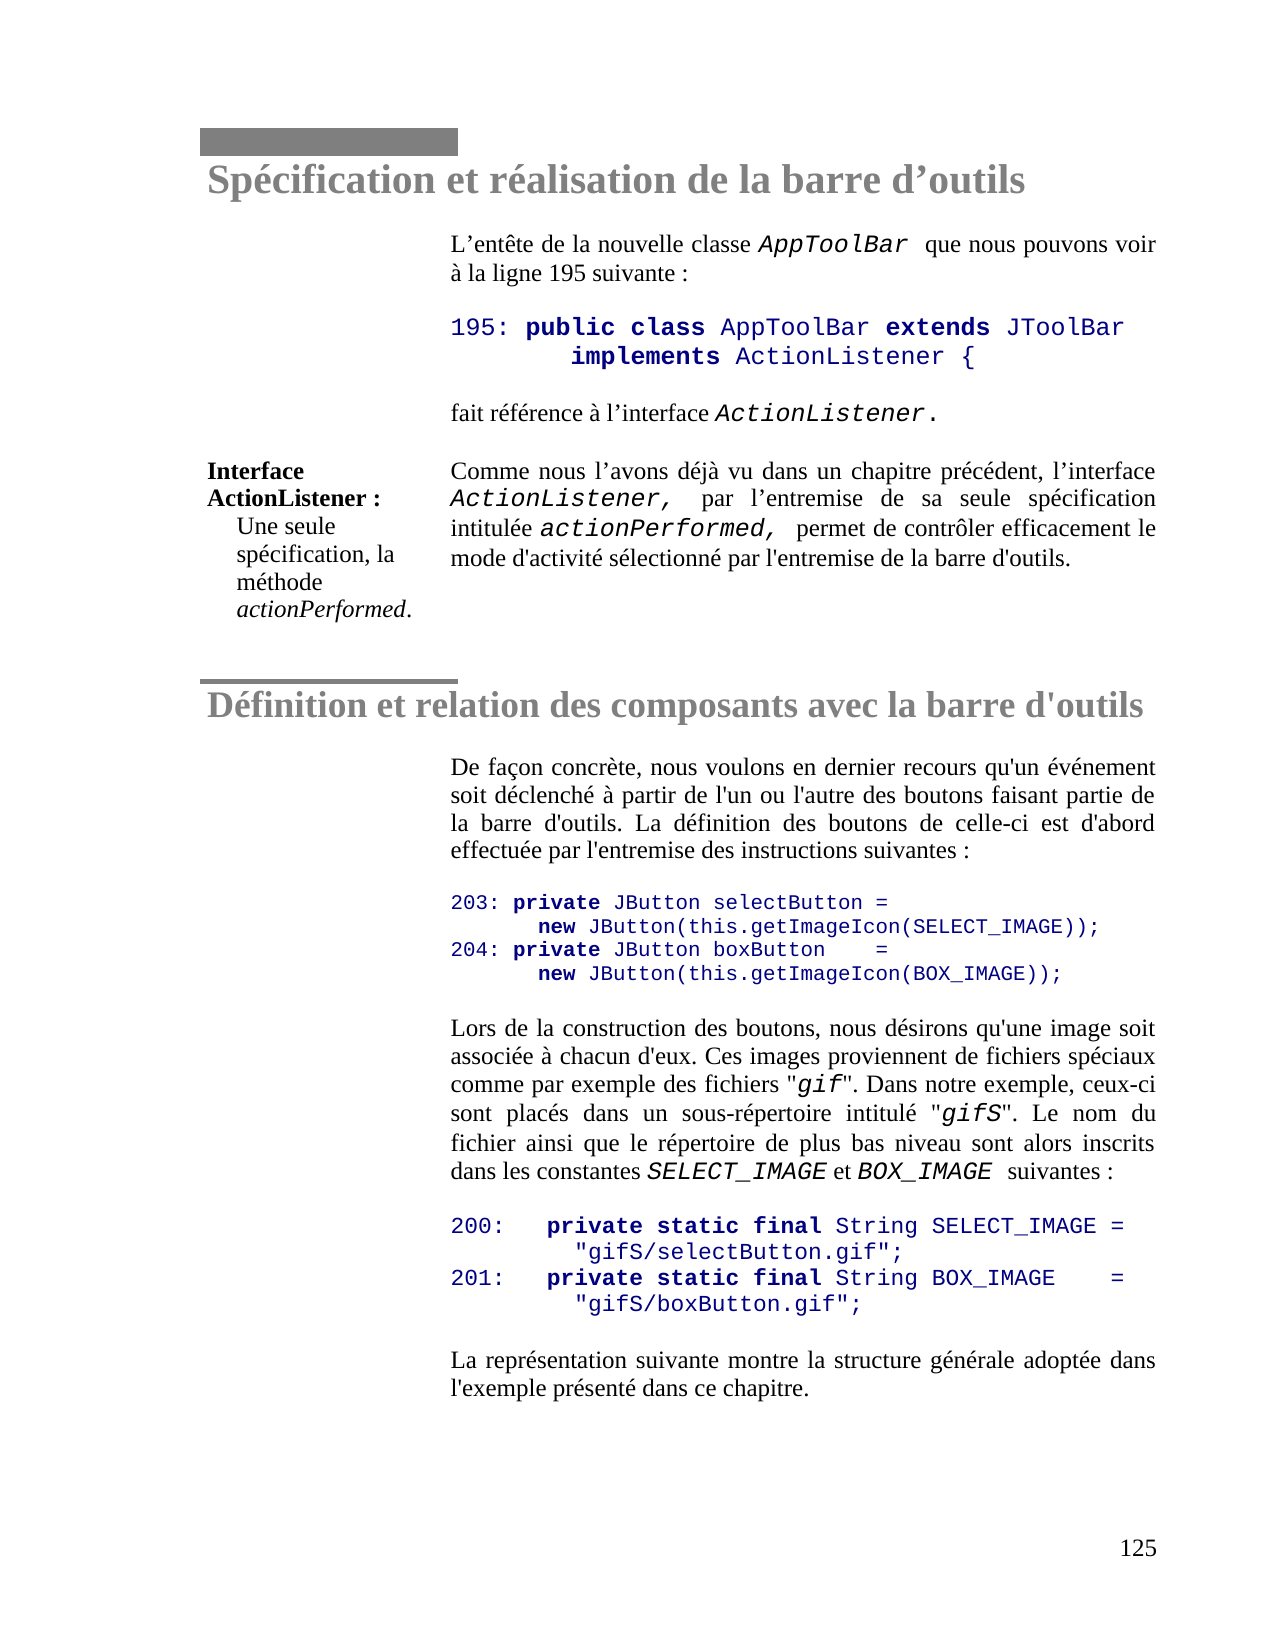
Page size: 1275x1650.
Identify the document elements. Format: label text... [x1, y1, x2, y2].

table_header [200, 399, 443, 429]
table_header L’entête de la nouvelle classe AppToolBar que nous pouvons voir à la ligne 195 suivante : [443, 230, 1163, 287]
table_header [200, 1014, 443, 1187]
table_header fait référence à l’interface ActionListener. [443, 399, 1163, 429]
table_header Lors de la construction des boutons, nous désirons qu'une image soit associée à chacun d'eux. Ces images proviennent de fichiers spéciaux comme par exemple des fichiers "gif". Dans notre exemple, ceux-ci sont placés dans un sous-répertoire intitulé "gifS". Le nom du fichier ainsi que le répertoire de plus bas niveau sont alors inscrits dans les constantes SELECT_IMAGE et BOX_IMAGE suivantes : [443, 1014, 1163, 1187]
table_header Interface ActionListener : Une seule spécification, la méthode actionPerformed. [200, 457, 443, 623]
table_header De façon concrète, nous voulons en dernier recours qu'un événement soit déclenché à partir de l'un ou l'autre des boutons faisant partie de la barre d'outils. La définition des boutons de celle-ci est d'abord effectuée par l'entremise des instructions suivantes : [443, 754, 1163, 864]
table_header La représentation suivante montre la structure générale adoptée dans l'exemple présenté dans ce chapitre. [443, 1346, 1163, 1401]
table_header [200, 230, 443, 287]
table_header [200, 892, 443, 987]
table_header Comme nous l’avons déjà vu dans un chapitre précédent, l’interface ActionListener, par l’entremise de sa seule spécification intitulée actionPerformed, permet de contrôler efficacement le mode d'activité sélectionné par l'entremise de la barre d'outils. [443, 457, 1163, 623]
table_header [200, 1346, 443, 1401]
table_header [200, 128, 458, 156]
table_header [200, 754, 443, 864]
subtitle Définition et relation des composants avec la barre d'outils [207, 684, 1157, 726]
table_header 203: private JButton selectButton = new JButton(this.getImageIcon(SELECT_IMAGE)); 204: private JButton boxButton = new JButton(this.getImageIcon(BOX_IMAGE)); [443, 892, 1163, 987]
subtitle Spécification et réalisation de la barre d’outils [207, 156, 1157, 202]
table_header 195: public class AppToolBar extends JToolBar implements ActionListener { [443, 315, 1163, 372]
table_header [200, 315, 443, 372]
table_header [200, 679, 458, 684]
table_header 200: private static final String SELECT_IMAGE = "gifS/selectButton.gif"; 201: private static final String BOX_IMAGE = "gifS/boxButton.gif"; [443, 1215, 1163, 1318]
table_header [200, 1215, 443, 1318]
